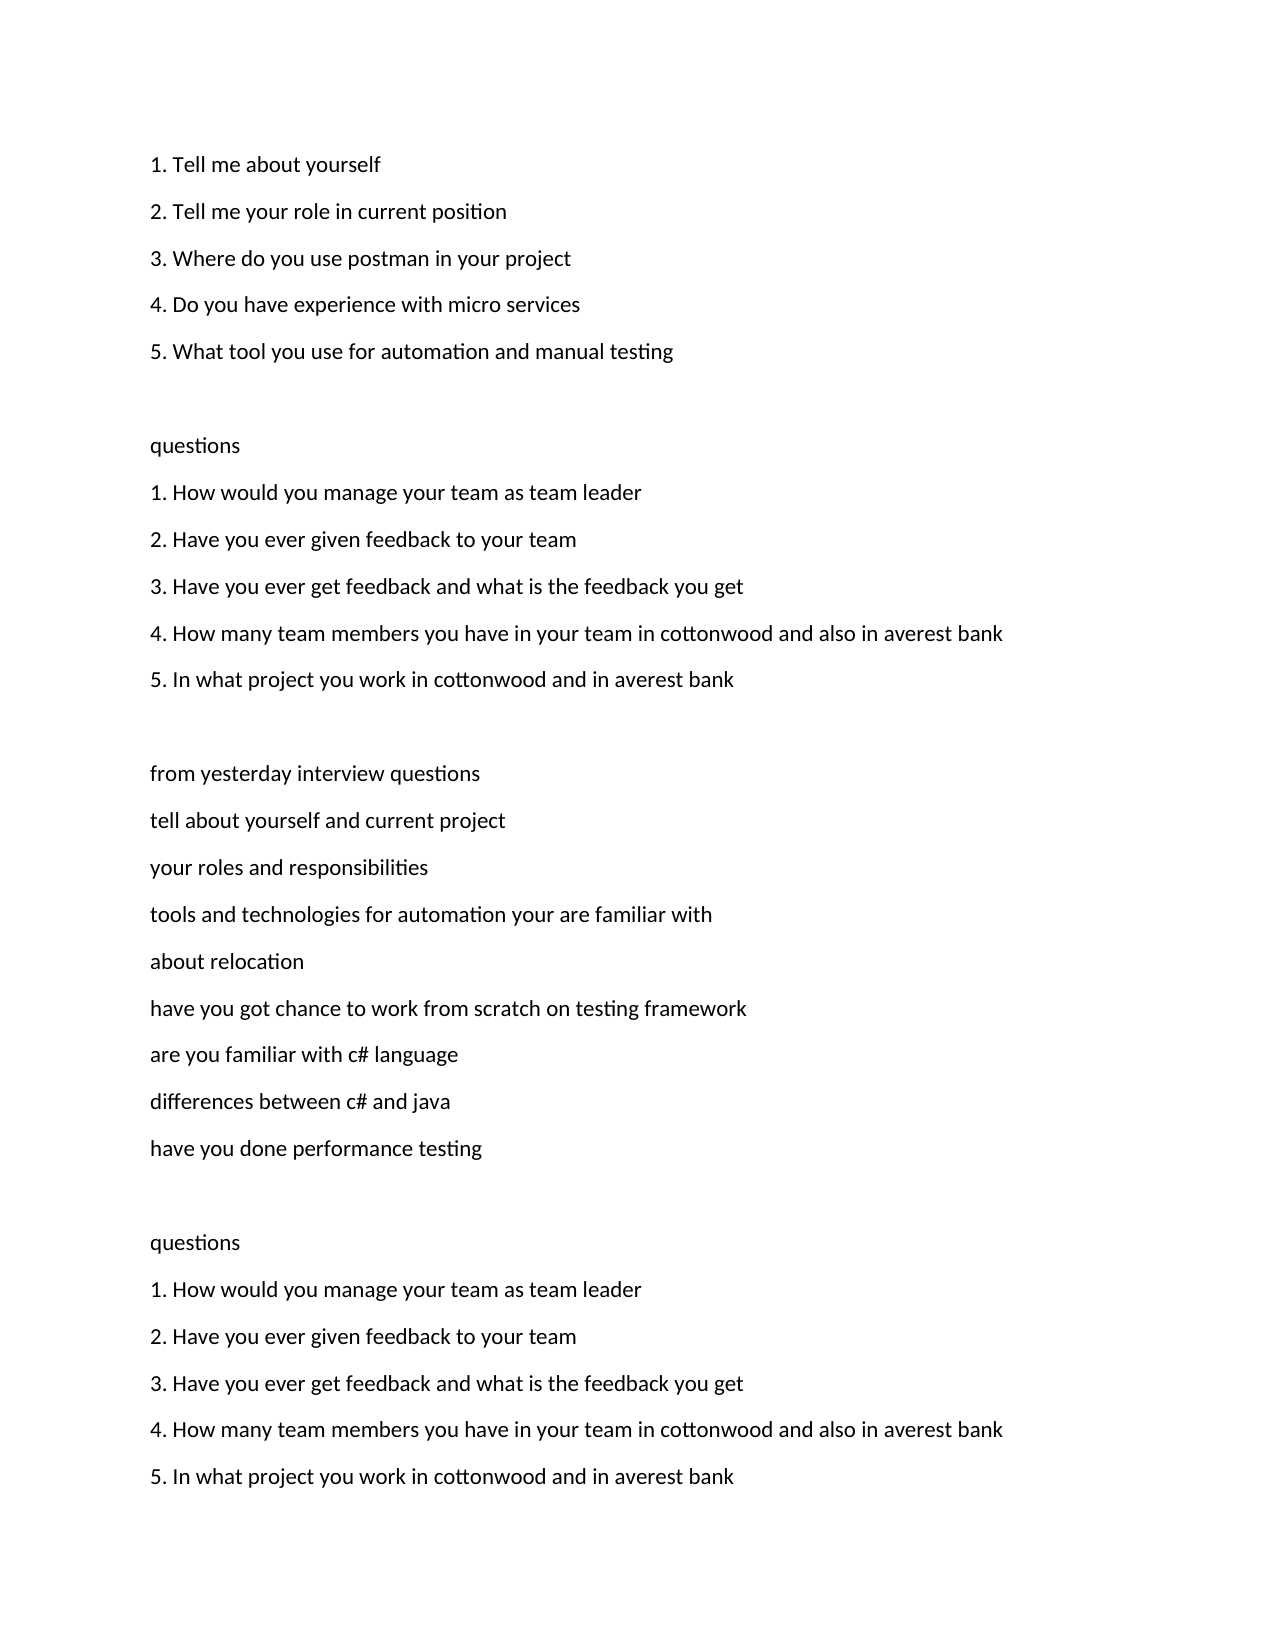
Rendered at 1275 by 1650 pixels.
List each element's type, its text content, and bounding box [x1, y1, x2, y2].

text 5. In what project you work in cottonwood and in averest bank [150, 1462, 1125, 1491]
text 5. What tool you use for automation and manual testing [150, 337, 1125, 366]
text 3. Where do you use postman in your project [150, 244, 1125, 272]
text differences between c# and java [150, 1087, 1125, 1116]
text tools and technologies for automation your are familiar with [150, 900, 1125, 928]
text are you familiar with c# language [150, 1041, 1125, 1069]
text 1. How would you manage your team as team leader [150, 1275, 1125, 1303]
text have you got chance to work from scratch on testing framework [150, 994, 1125, 1022]
text 1. How would you manage your team as team leader [150, 478, 1125, 506]
text 1. Tell me about yourself [150, 150, 1125, 178]
text 5. In what project you work in cottonwood and in averest bank [150, 666, 1125, 694]
text about relocation [150, 947, 1125, 975]
text questions [150, 431, 1125, 459]
text 4. How many team members you have in your team in cottonwood and also in averest bank [150, 1416, 1125, 1444]
text have you done performance testing [150, 1134, 1125, 1162]
text 2. Tell me your role in current position [150, 197, 1125, 225]
text from yesterday interview questions [150, 759, 1125, 787]
text 3. Have you ever get feedback and what is the feedback you get [150, 1369, 1125, 1397]
text tell about yourself and current project [150, 806, 1125, 834]
text 4. How many team members you have in your team in cottonwood and also in averest bank [150, 619, 1125, 647]
text questions [150, 1228, 1125, 1256]
text 2. Have you ever given feedback to your team [150, 525, 1125, 553]
text your roles and responsibilities [150, 853, 1125, 881]
text 4. Do you have experience with micro services [150, 291, 1125, 319]
text 3. Have you ever get feedback and what is the feedback you get [150, 572, 1125, 600]
text 2. Have you ever given feedback to your team [150, 1322, 1125, 1350]
